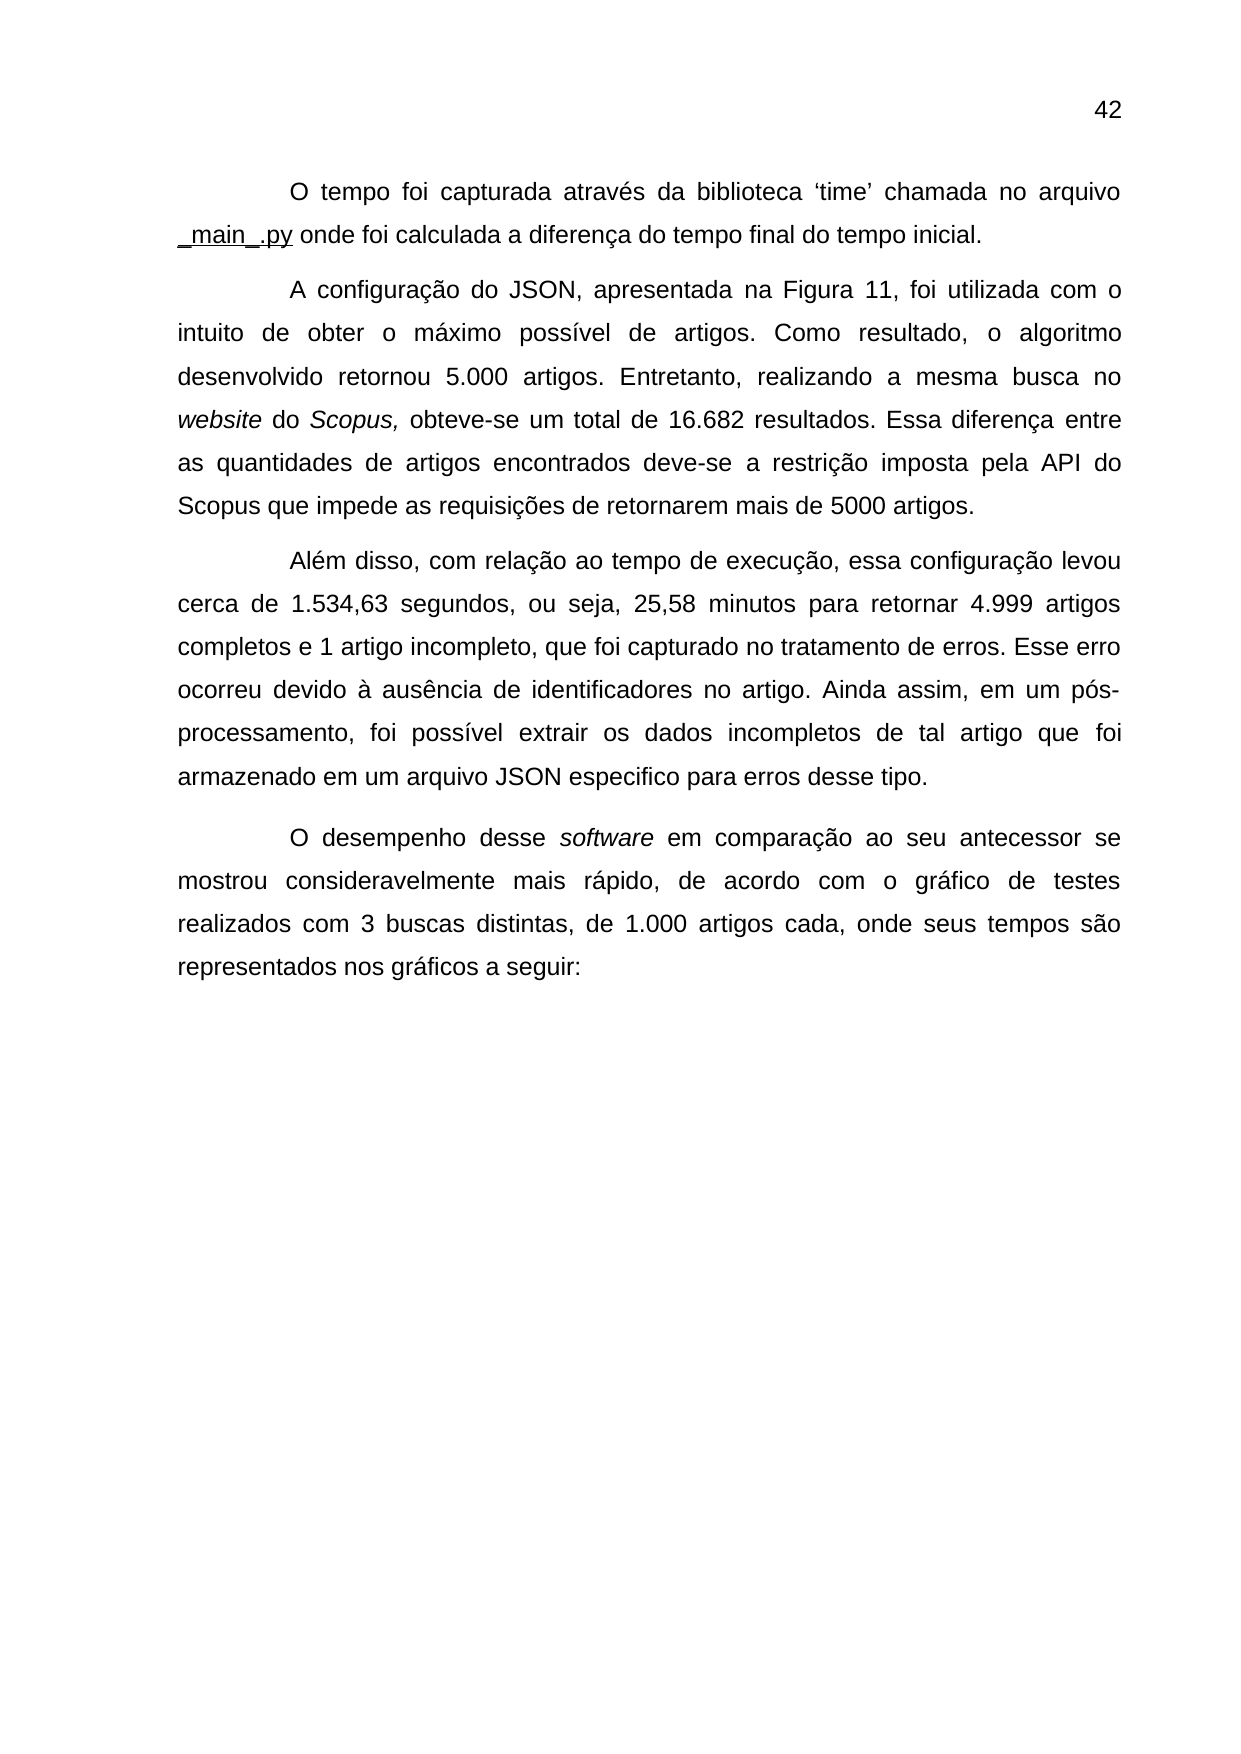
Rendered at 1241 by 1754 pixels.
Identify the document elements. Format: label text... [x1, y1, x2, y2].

text Além disso, com relação ao tempo de execução, essa configuração levou cerca de 1.534,63 segundos, ou seja, 25,58 minutos para retornar 4.999 artigos completos e 1 artigo incompleto, que foi capturado no tratamento de erros. Esse erro ocorreu devido à ausência de identificadores no artigo. Ainda assim, em um pós-processamento, foi possível extrair os dados incompletos de tal artigo que foi armazenado em um arquivo JSON especifico para erros desse tipo. [177, 546, 1122, 790]
text O tempo foi capturada através da biblioteca ‘time’ chamada no arquivo _main_.py onde foi calculada a diferença do tempo final do tempo inicial. [177, 177, 1122, 249]
text O desempenho desse software em comparação ao seu antecessor se mostrou consideravelmente mais rápido, de acordo com o gráfico de testes realizados com 3 buscas distintas, de 1.000 artigos cada, onde seus tempos são representados nos gráficos a seguir: [177, 822, 1122, 981]
text A configuração do JSON, apresentada na Figura 11, foi utilizada com o intuito de obter o máximo possível de artigos. Como resultado, o algoritmo desenvolvido retornou 5.000 artigos. Entretanto, realizando a mesma busca no website do Scopus, obteve-se um total de 16.682 resultados. Essa diferença entre as quantidades de artigos encontrados deve-se a restrição imposta pela API do Scopus que impede as requisições de retornarem mais de 5000 artigos. [177, 275, 1122, 520]
